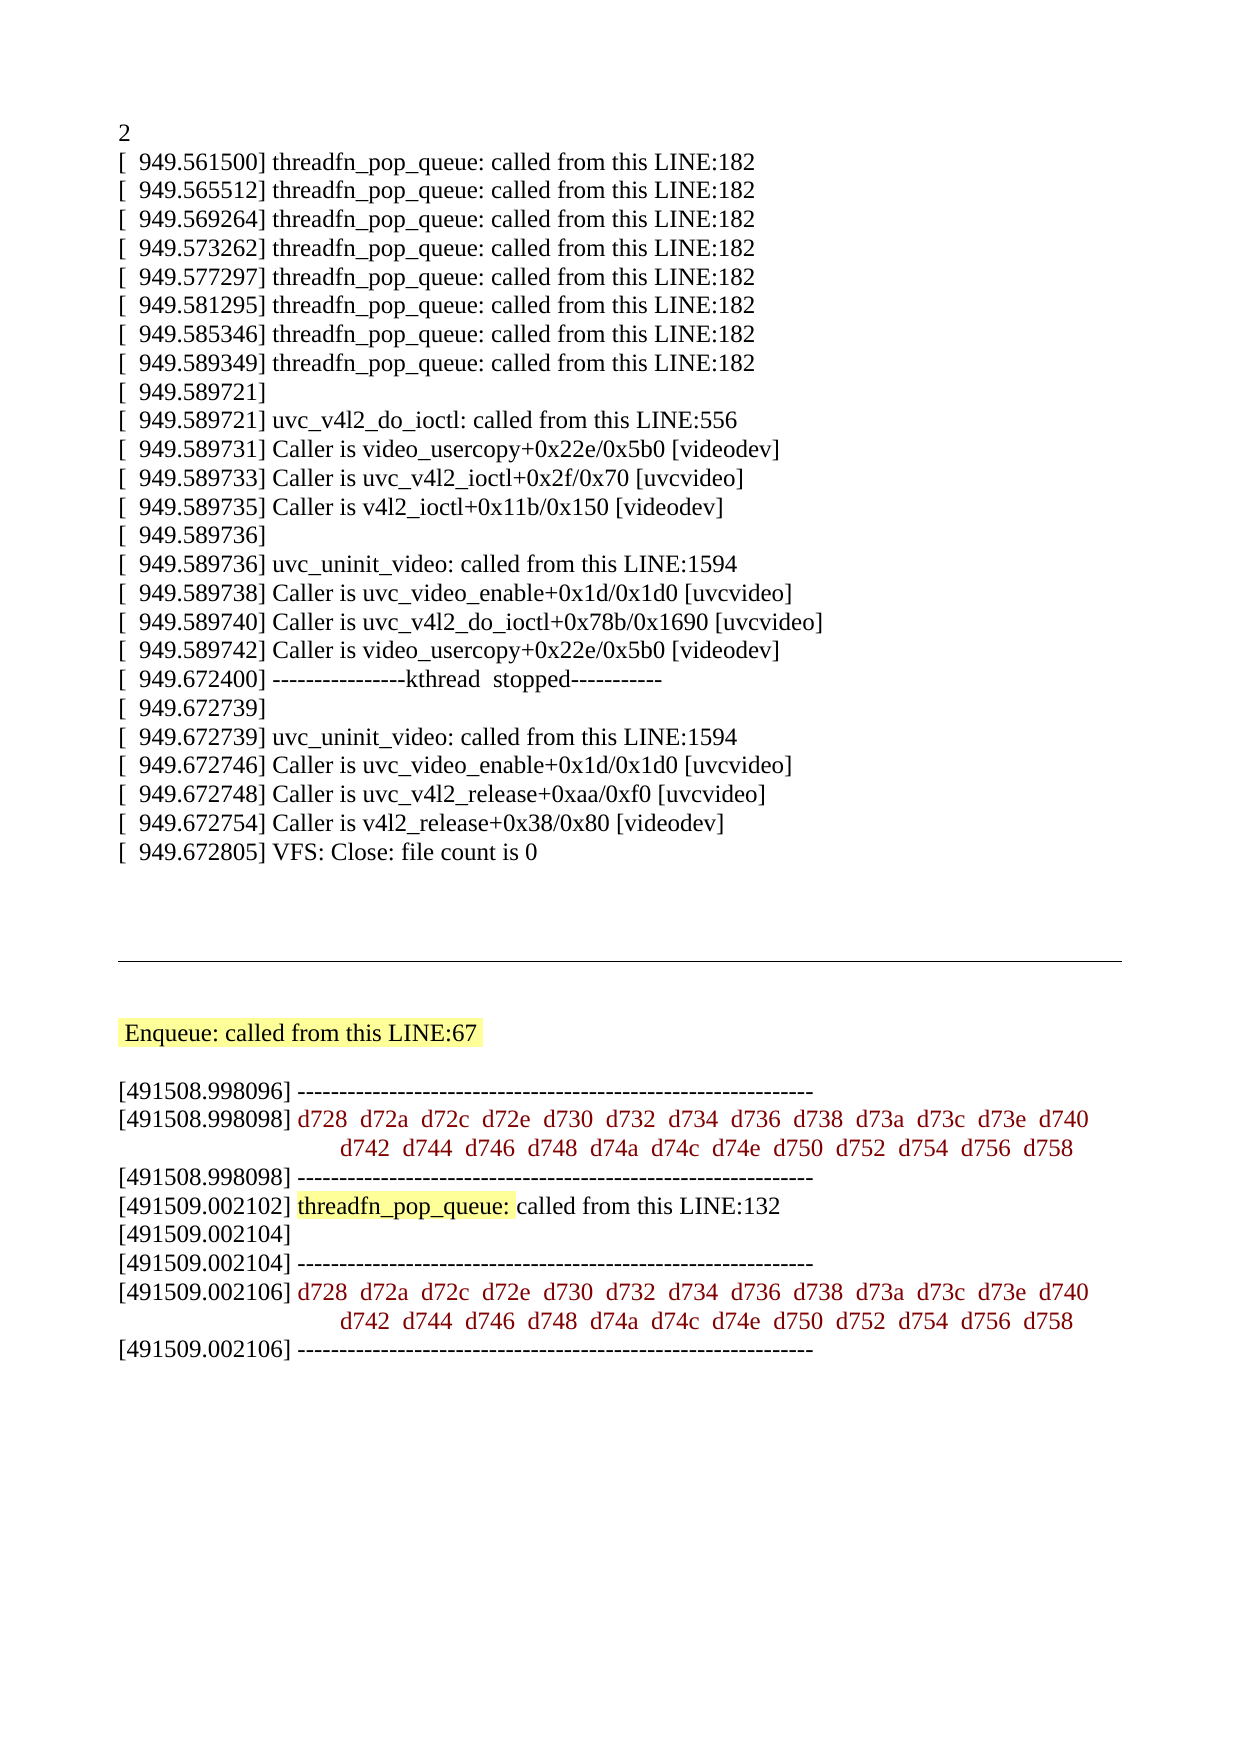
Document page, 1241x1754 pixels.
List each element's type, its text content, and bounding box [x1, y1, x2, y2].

text [ 949.672739] [118, 693, 1122, 722]
text [ 949.589736] uvc_uninit_video: called from this LINE:1594 [118, 549, 1122, 578]
text Enqueue: called from this LINE:67 [118, 1018, 1122, 1047]
text [ 949.589721] uvc_v4l2_do_ioctl: called from this LINE:556 [118, 406, 1122, 434]
text [ 949.672754] Caller is v4l2_release+0x38/0x80 [videodev] [118, 808, 1122, 837]
text [ 949.589735] Caller is v4l2_ioctl+0x11b/0x150 [videodev] [118, 492, 1122, 521]
text [ 949.561500] threadfn_pop_queue: called from this LINE:182 [118, 147, 1122, 176]
text [ 949.589742] Caller is video_usercopy+0x22e/0x5b0 [videodev] [118, 636, 1122, 664]
text [ 949.577297] threadfn_pop_queue: called from this LINE:182 [118, 262, 1122, 291]
text [491509.002106] d728 d72a d72c d72e d730 d732 d734 d736 d738 d73a d73c d73e d740 d742 d744 d746 d748 d74a d74c d74e d750 d752 d754 d756 d758 [118, 1277, 1122, 1334]
text [ 949.672739] uvc_uninit_video: called from this LINE:1594 [118, 722, 1122, 751]
text [ 949.672748] Caller is uvc_v4l2_release+0xaa/0xf0 [uvcvideo] [118, 779, 1122, 808]
text [ 949.589736] [118, 521, 1122, 549]
text [491509.002104] -------------------------------------------------------------- [118, 1248, 1122, 1277]
text [491509.002104] [118, 1219, 1122, 1248]
text [ 949.565512] threadfn_pop_queue: called from this LINE:182 [118, 176, 1122, 204]
text [ 949.589349] threadfn_pop_queue: called from this LINE:182 [118, 348, 1122, 377]
text [ 949.585346] threadfn_pop_queue: called from this LINE:182 [118, 319, 1122, 348]
text [ 949.569264] threadfn_pop_queue: called from this LINE:182 [118, 204, 1122, 233]
text [ 949.589731] Caller is video_usercopy+0x22e/0x5b0 [videodev] [118, 434, 1122, 463]
text [491508.998098] -------------------------------------------------------------- [118, 1162, 1122, 1191]
text [ 949.672746] Caller is uvc_video_enable+0x1d/0x1d0 [uvcvideo] [118, 751, 1122, 779]
text [491509.002106] -------------------------------------------------------------- [118, 1334, 1122, 1363]
text [ 949.581295] threadfn_pop_queue: called from this LINE:182 [118, 291, 1122, 319]
text [ 949.589721] [118, 377, 1122, 406]
text [ 949.589733] Caller is uvc_v4l2_ioctl+0x2f/0x70 [uvcvideo] [118, 463, 1122, 492]
text [ 949.573262] threadfn_pop_queue: called from this LINE:182 [118, 233, 1122, 262]
text [491508.998098] d728 d72a d72c d72e d730 d732 d734 d736 d738 d73a d73c d73e d740 d742 d744 d746 d748 d74a d74c d74e d750 d752 d754 d756 d758 [118, 1104, 1122, 1162]
text [ 949.672805] VFS: Close: file count is 0 [118, 837, 1122, 866]
text [491508.998096] -------------------------------------------------------------- [118, 1076, 1122, 1104]
text [491509.002102] threadfn_pop_queue: called from this LINE:132 [118, 1191, 1122, 1219]
text 2 [118, 118, 1122, 147]
text [ 949.589738] Caller is uvc_video_enable+0x1d/0x1d0 [uvcvideo] [118, 578, 1122, 607]
text [ 949.589740] Caller is uvc_v4l2_do_ioctl+0x78b/0x1690 [uvcvideo] [118, 607, 1122, 636]
text [ 949.672400] ----------------kthread stopped----------- [118, 664, 1122, 693]
